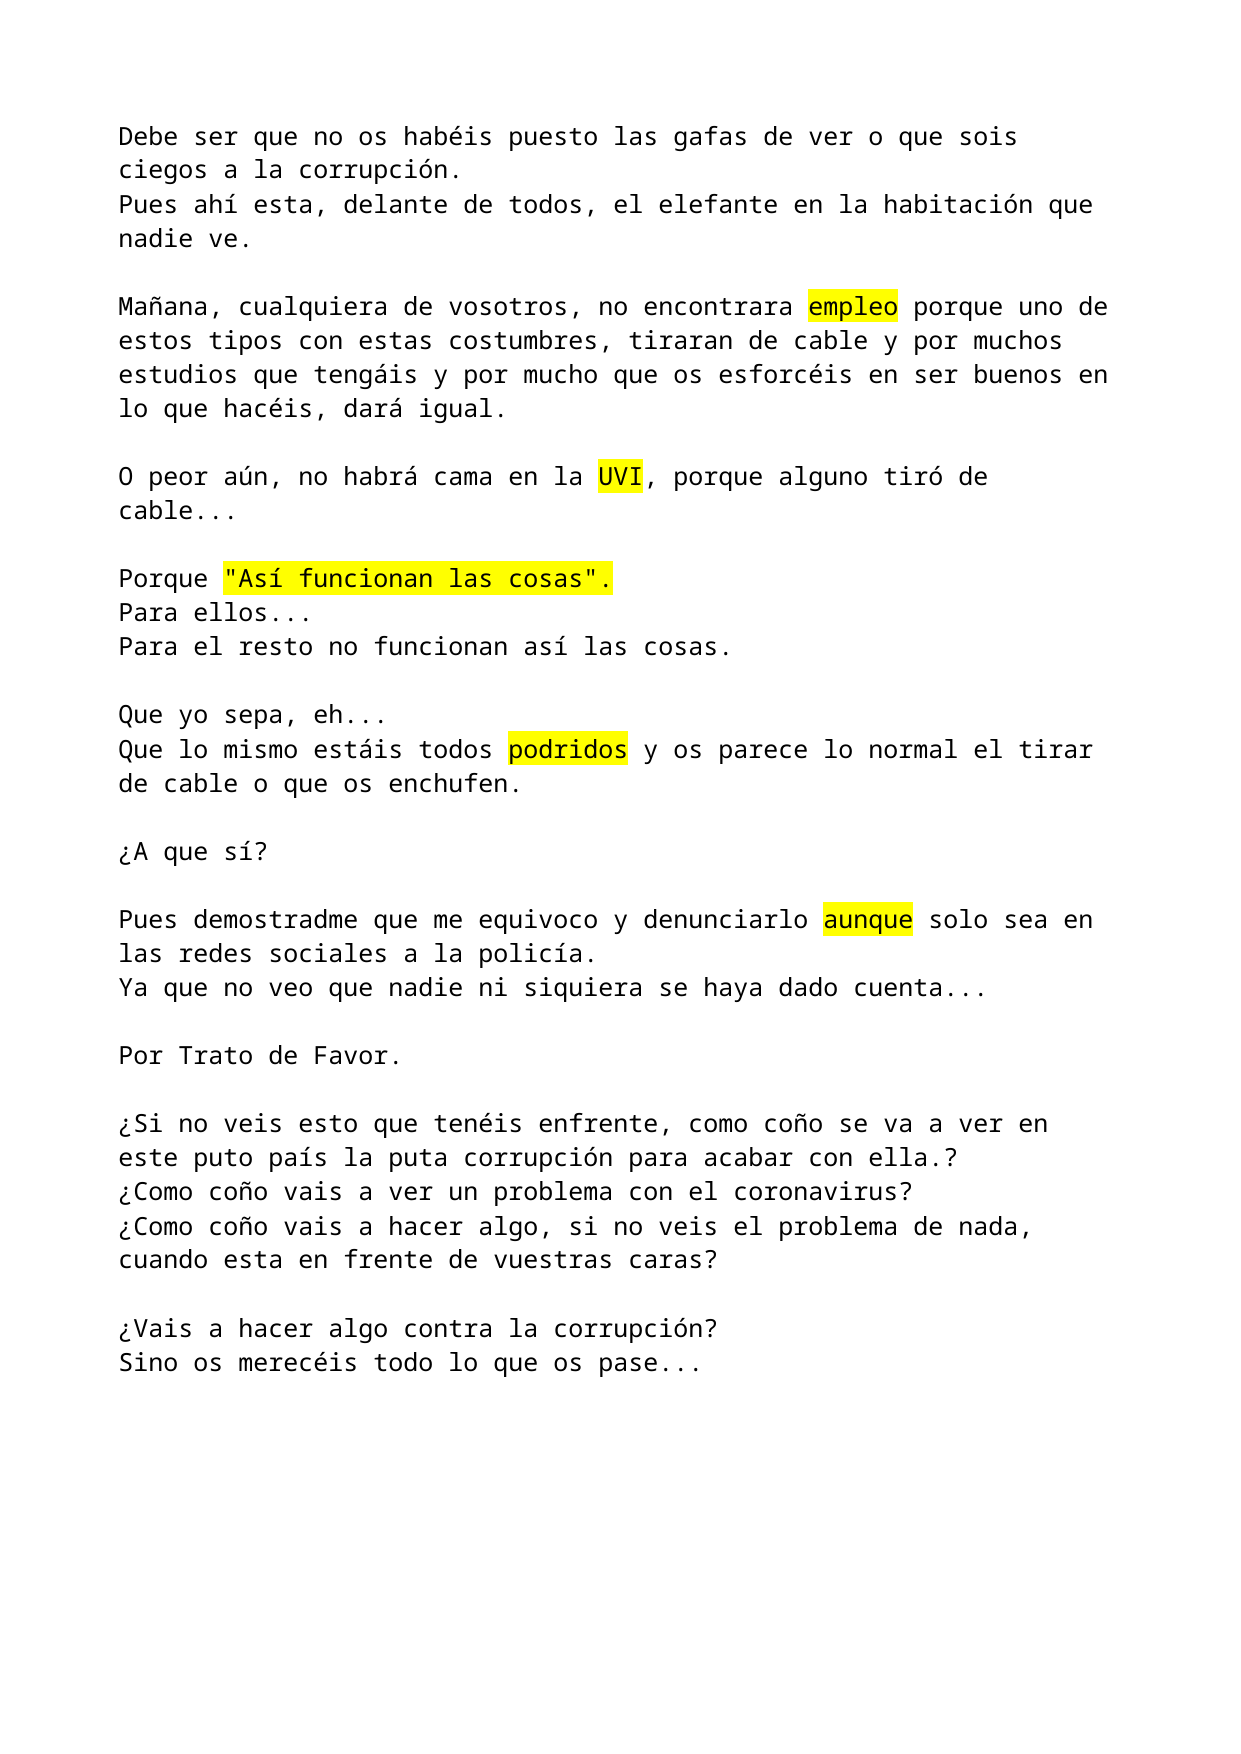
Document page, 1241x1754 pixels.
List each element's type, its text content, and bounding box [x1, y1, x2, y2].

text Debe ser que no os habéis puesto las gafas de ver o que sois ciegos a la corrupción. [118, 118, 1122, 186]
text Para ellos... [118, 595, 1122, 629]
text Para el resto no funcionan así las cosas. [118, 629, 1122, 663]
text O peor aún, no habrá cama en la UVI, porque alguno tiró de cable... [118, 459, 1122, 527]
text Por Trato de Favor. [118, 1038, 1122, 1072]
text Ya que no veo que nadie ni siquiera se haya dado cuenta... [118, 970, 1122, 1004]
text Que yo sepa, eh... [118, 697, 1122, 731]
text Pues ahí esta, delante de todos, el elefante en la habitación que nadie ve. [118, 186, 1122, 254]
text Pues demostradme que me equivoco y denunciarlo aunque solo sea en las redes sociales a la policía. [118, 902, 1122, 970]
text ¿Si no veis esto que tenéis enfrente, como coño se va a ver en este puto país la puta corrupción para acabar con ella.? [118, 1106, 1122, 1174]
text ¿Como coño vais a ver un problema con el coronavirus? [118, 1174, 1122, 1208]
text ¿A que sí? [118, 833, 1122, 867]
text Sino os merecéis todo lo que os pase... [118, 1344, 1122, 1378]
text Que lo mismo estáis todos podridos y os parece lo normal el tirar de cable o que os enchufen. [118, 731, 1122, 799]
text ¿Vais a hacer algo contra la corrupción? [118, 1310, 1122, 1344]
text Porque "Así funcionan las cosas". [118, 561, 1122, 595]
text Mañana, cualquiera de vosotros, no encontrara empleo porque uno de estos tipos con estas costumbres, tiraran de cable y por muchos estudios que tengáis y por mucho que os esforcéis en ser buenos en lo que hacéis, dará igual. [118, 288, 1122, 425]
text ¿Como coño vais a hacer algo, si no veis el problema de nada, cuando esta en frente de vuestras caras? [118, 1208, 1122, 1276]
